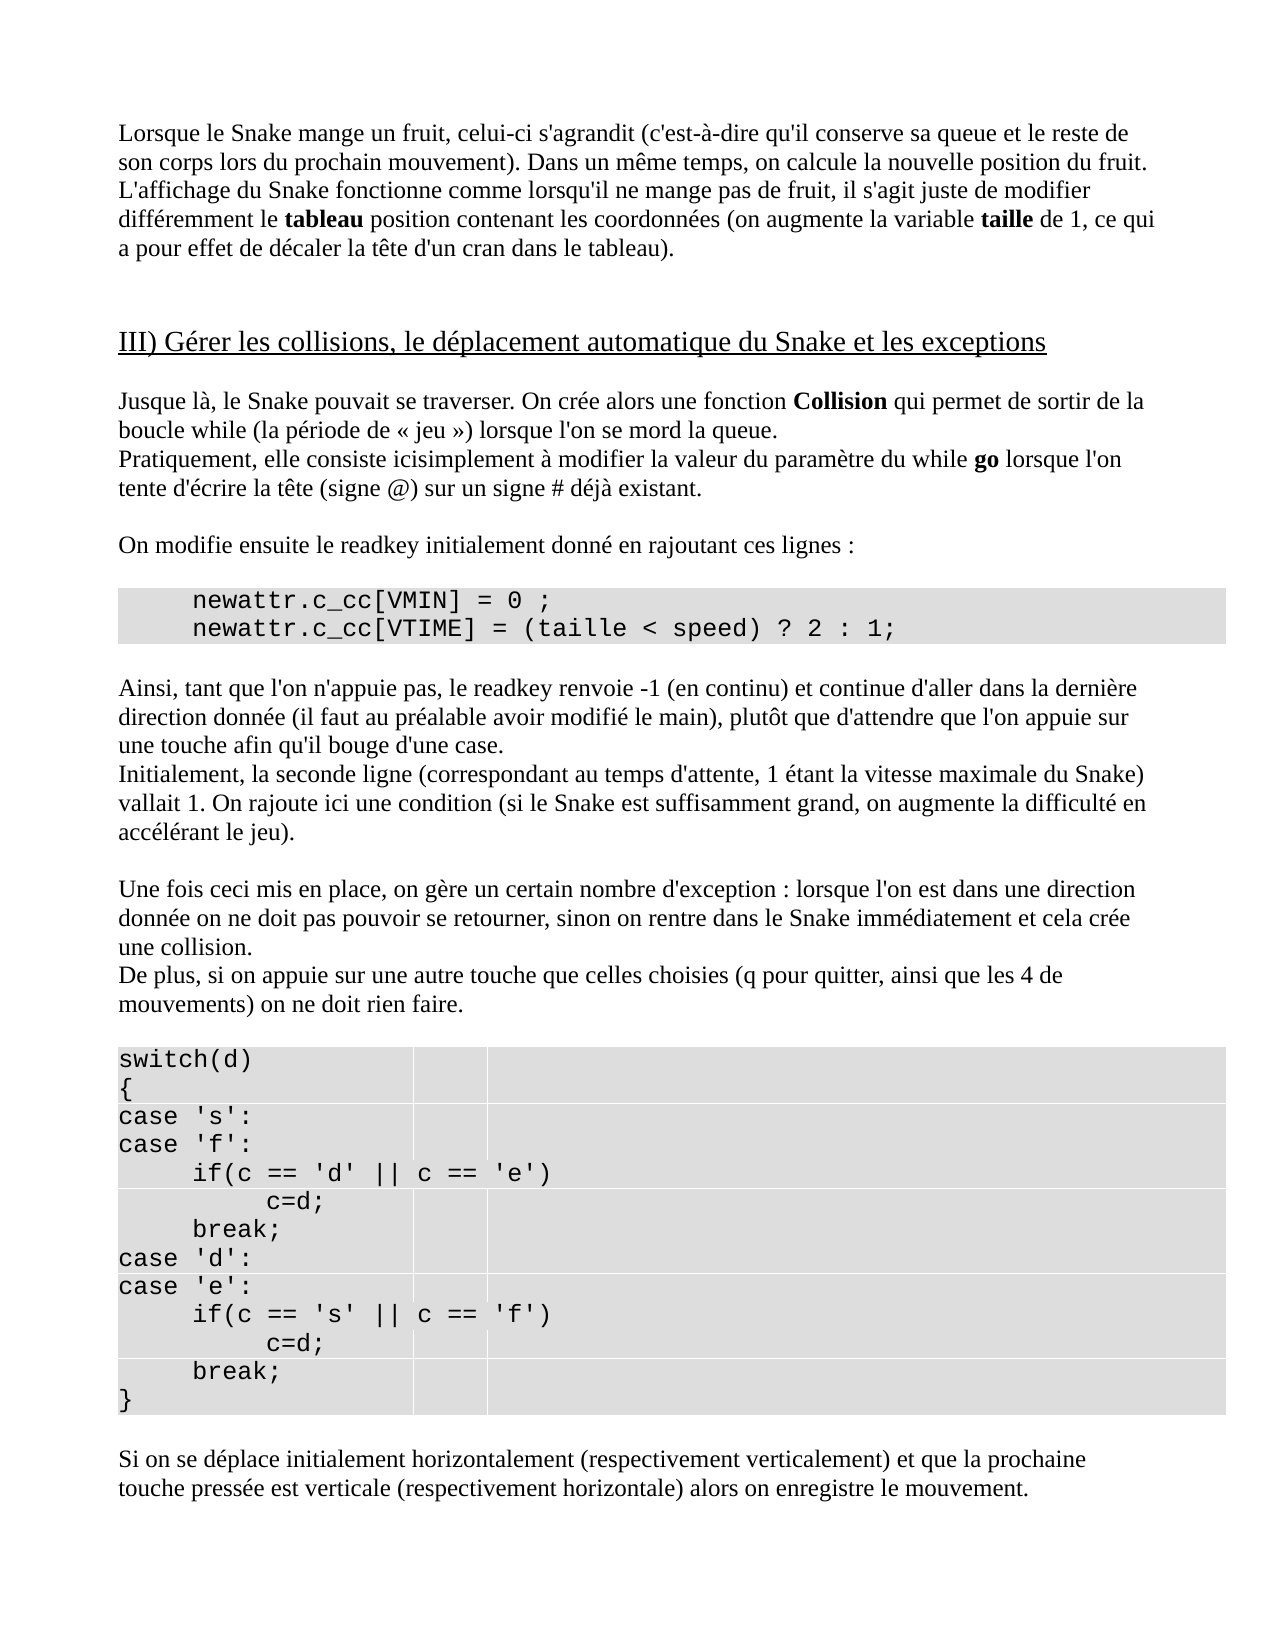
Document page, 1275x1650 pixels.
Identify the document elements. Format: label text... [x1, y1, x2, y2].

text { [118, 1075, 1157, 1103]
text III) Gérer les collisions, le déplacement automatique du Snake et les exceptions [118, 324, 1157, 358]
text break; [118, 1358, 1157, 1387]
text Lorsque le Snake mange un fruit, celui-ci s'agrandit (c'est-à-dire qu'il conserve sa queue et le reste de son corps lors du prochain mouvement). Dans un même temps, on calcule la nouvelle position du fruit. [118, 118, 1157, 176]
text if(c == 's' || c == 'f') [118, 1302, 1157, 1330]
text c=d; [118, 1188, 1157, 1217]
text Une fois ceci mis en place, on gère un certain nombre d'exception : lorsque l'on est dans une direction donnée on ne doit pas pouvoir se retourner, sinon on rentre dans le Snake immédiatement et cela crée une collision. [118, 874, 1157, 961]
text case 'f': [118, 1132, 1157, 1160]
text break; [118, 1217, 1157, 1245]
text newattr.c_cc[VTIME] = (taille < speed) ? 2 : 1; [118, 616, 1157, 644]
text On modifie ensuite le readkey initialement donné en rajoutant ces lignes : [118, 530, 1157, 559]
text Initialement, la seconde ligne (correspondant au temps d'attente, 1 étant la vitesse maximale du Snake) vallait 1. On rajoute ici une condition (si le Snake est suffisamment grand, on augmente la difficulté en accélérant le jeu). [118, 759, 1157, 846]
text c=d; [118, 1330, 1157, 1358]
text switch(d) [118, 1047, 1157, 1075]
text if(c == 'd' || c == 'e') [118, 1160, 1157, 1188]
text case 's': [118, 1103, 1157, 1132]
text Jusque là, le Snake pouvait se traverser. On crée alors une fonction Collision qui permet de sortir de la boucle while (la période de « jeu ») lorsque l'on se mord la queue. [118, 386, 1157, 444]
text } [118, 1387, 1157, 1415]
text Pratiquement, elle consiste icisimplement à modifier la valeur du paramètre du while go lorsque l'on tente d'écrire la tête (signe @) sur un signe # déjà existant. [118, 444, 1157, 501]
text case 'e': [118, 1273, 1157, 1302]
text case 'd': [118, 1245, 1157, 1273]
text Ainsi, tant que l'on n'appuie pas, le readkey renvoie -1 (en continu) et continue d'aller dans la dernière direction donnée (il faut au préalable avoir modifié le main), plutôt que d'attendre que l'on appuie sur une touche afin qu'il bouge d'une case. [118, 673, 1157, 759]
text Si on se déplace initialement horizontalement (respectivement verticalement) et que la prochaine touche pressée est verticale (respectivement horizontale) alors on enregistre le mouvement. [118, 1444, 1157, 1501]
text De plus, si on appuie sur une autre touche que celles choisies (q pour quitter, ainsi que les 4 de mouvements) on ne doit rien faire. [118, 961, 1157, 1018]
text L'affichage du Snake fonctionne comme lorsqu'il ne mange pas de fruit, il s'agit juste de modifier différemment le tableau position contenant les coordonnées (on augmente la variable taille de 1, ce qui a pour effet de décaler la tête d'un cran dans le tableau). [118, 176, 1157, 262]
text newattr.c_cc[VMIN] = 0 ; [118, 588, 1157, 616]
